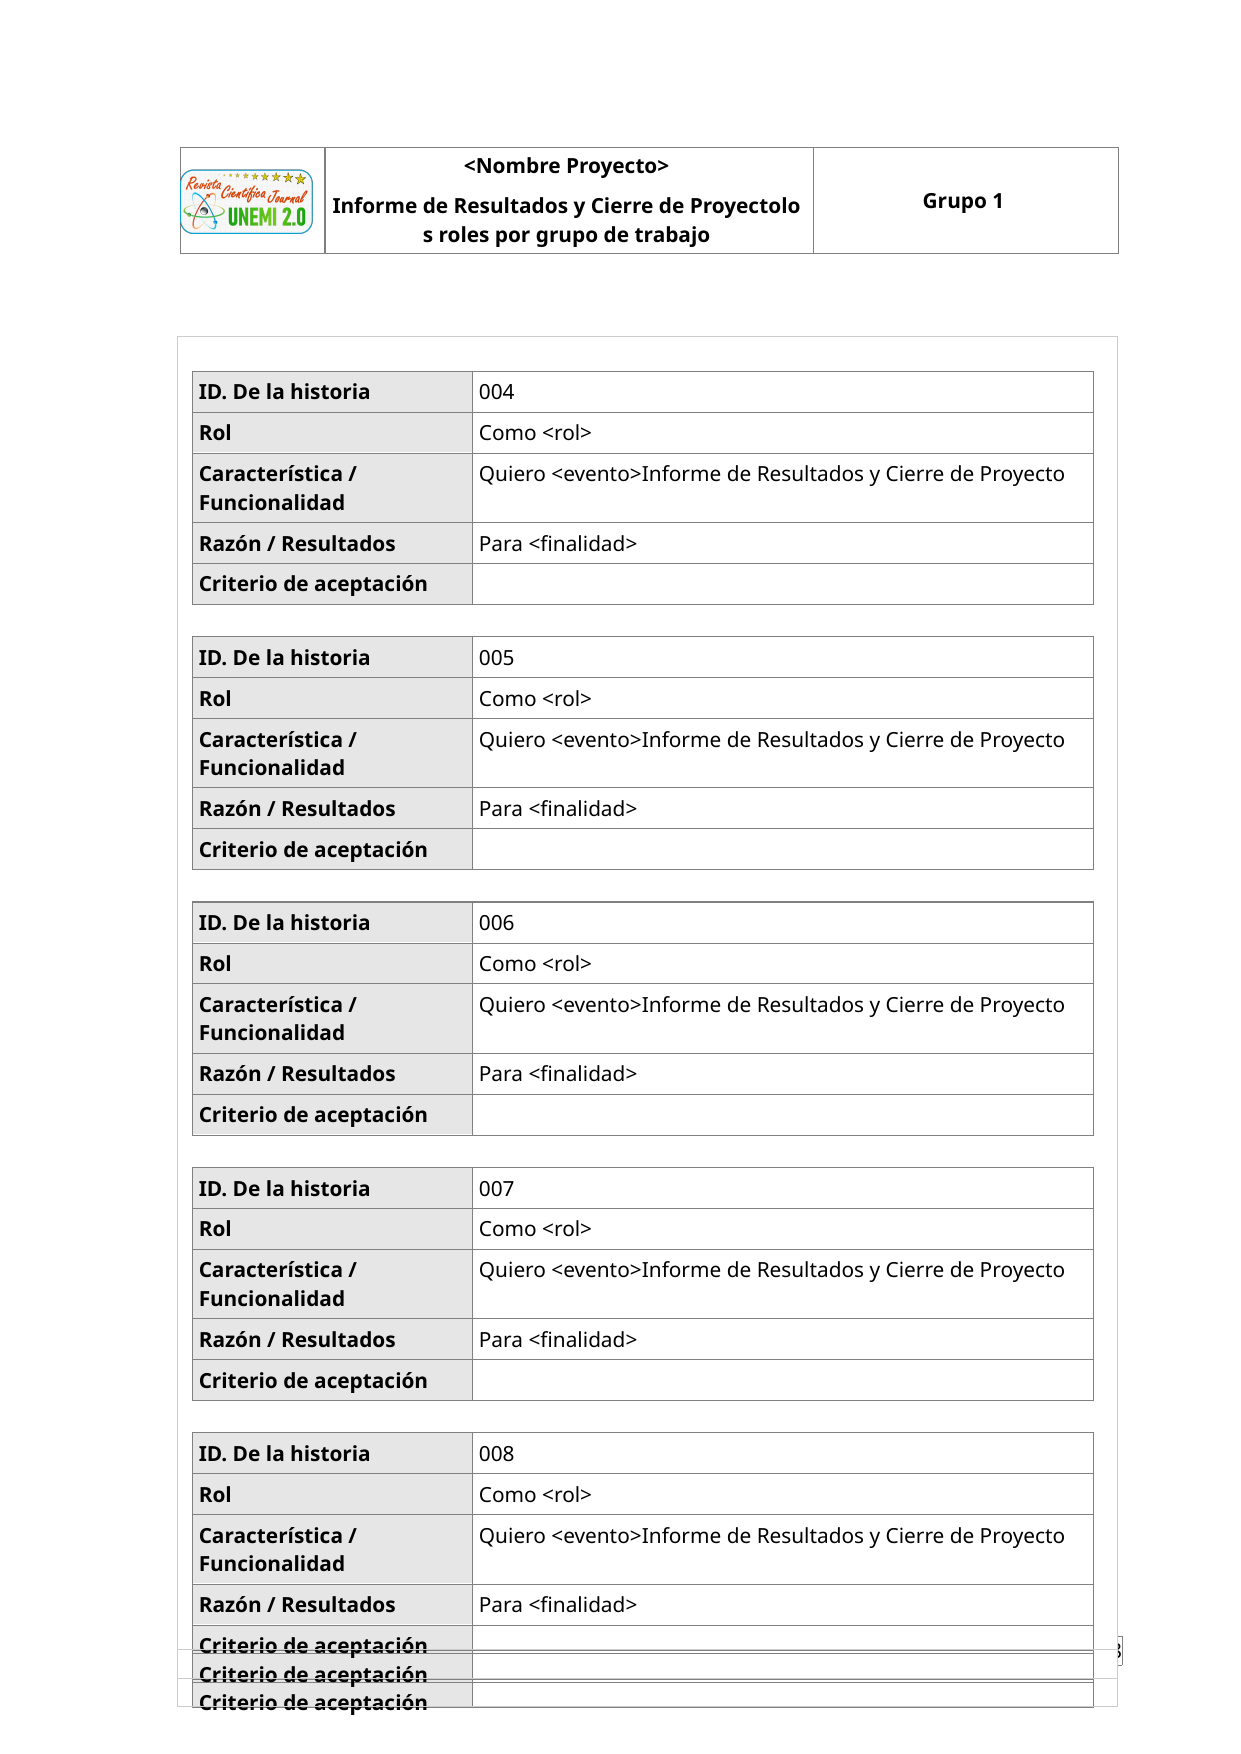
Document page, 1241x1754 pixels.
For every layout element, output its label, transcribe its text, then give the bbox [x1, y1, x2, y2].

table_header 007 [473, 1168, 1093, 1208]
table_cell [473, 1095, 1093, 1134]
table_cell [473, 1654, 1093, 1678]
table_cell Razón / Resultados [193, 1585, 472, 1624]
table_cell Característica / Funcionalidad [193, 454, 472, 522]
table_cell Característica / Funcionalidad [193, 719, 472, 787]
table_header 008 [473, 1433, 1093, 1473]
table_cell Como <rol> [473, 678, 1093, 718]
table_cell Quiero <evento> [473, 984, 1093, 1053]
table_header ID. De la historia [193, 637, 472, 677]
table_cell Criterio de aceptación [193, 1095, 472, 1134]
table_cell Quiero <evento> [473, 719, 1093, 787]
table_cell [473, 564, 1093, 604]
table_cell Para <finalidad> [473, 523, 1093, 563]
table_cell Razón / Resultados [193, 788, 472, 828]
table_cell Como <rol> [473, 1209, 1093, 1249]
table_cell Criterio de aceptación [193, 829, 472, 869]
table_cell Criterio de aceptación [193, 1683, 472, 1706]
table_cell Razón / Resultados [193, 523, 472, 563]
table_cell Para <finalidad> [473, 1319, 1093, 1359]
table_cell Rol [193, 944, 472, 983]
table_cell Rol [193, 1209, 472, 1249]
table_cell Para <finalidad> [473, 1054, 1093, 1094]
table_cell [473, 1683, 1093, 1706]
table_cell Rol [193, 678, 472, 718]
table_cell Rol [193, 1474, 472, 1514]
table_cell Criterio de aceptación [193, 1360, 472, 1400]
table_header ID. De la historia [193, 372, 472, 412]
table_cell Criterio de aceptación [193, 1626, 472, 1649]
table_header ID. De la historia [193, 1433, 472, 1473]
table_cell [473, 829, 1093, 869]
table_header 005 [473, 637, 1093, 677]
table_header ID. De la historia [193, 903, 472, 942]
table_cell Razón / Resultados [193, 1319, 472, 1359]
table_cell Quiero <evento> [473, 1250, 1093, 1318]
table_header 004 [473, 372, 1093, 412]
table_cell Para <finalidad> [473, 788, 1093, 828]
table_header 006 [473, 903, 1093, 942]
table_cell Característica / Funcionalidad [193, 1250, 472, 1318]
table_cell Como <rol> [473, 944, 1093, 983]
table_cell Razón / Resultados [193, 1054, 472, 1094]
table_cell Quiero <evento> [473, 454, 1093, 522]
table_cell [473, 1626, 1093, 1649]
table_cell Característica / Funcionalidad [193, 984, 472, 1053]
table_cell Como <rol> [473, 1474, 1093, 1514]
table_cell Como <rol> [473, 413, 1093, 452]
table_cell Criterio de aceptación [193, 1654, 472, 1678]
table_cell Para <finalidad> [473, 1585, 1093, 1624]
table_cell Quiero <evento> [473, 1515, 1093, 1583]
table_cell [473, 1360, 1093, 1400]
table_cell Característica / Funcionalidad [193, 1515, 472, 1583]
table_header ID. De la historia [193, 1168, 472, 1208]
table_cell Rol [193, 413, 472, 452]
table_cell Criterio de aceptación [193, 564, 472, 604]
